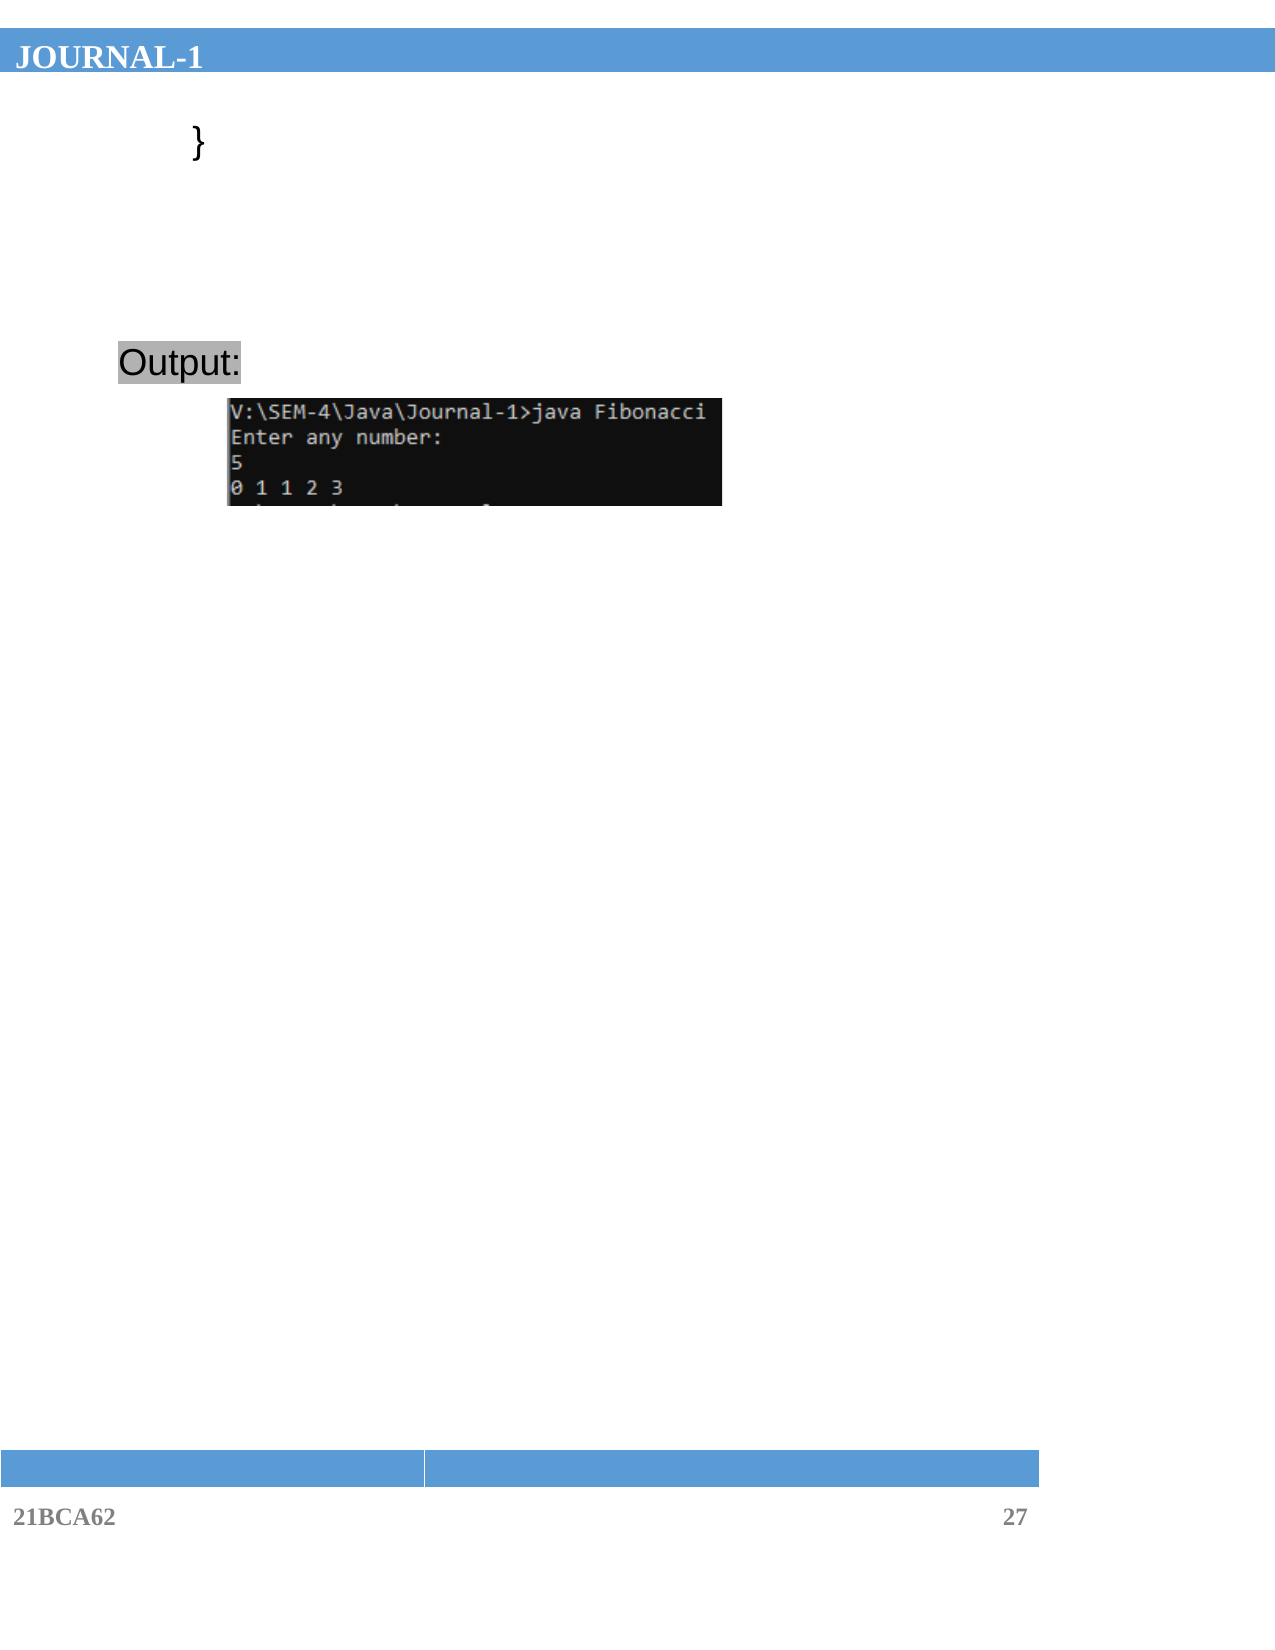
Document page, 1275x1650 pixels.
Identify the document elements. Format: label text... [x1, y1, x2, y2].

text } [118, 118, 1157, 161]
text Output: [118, 341, 1157, 384]
